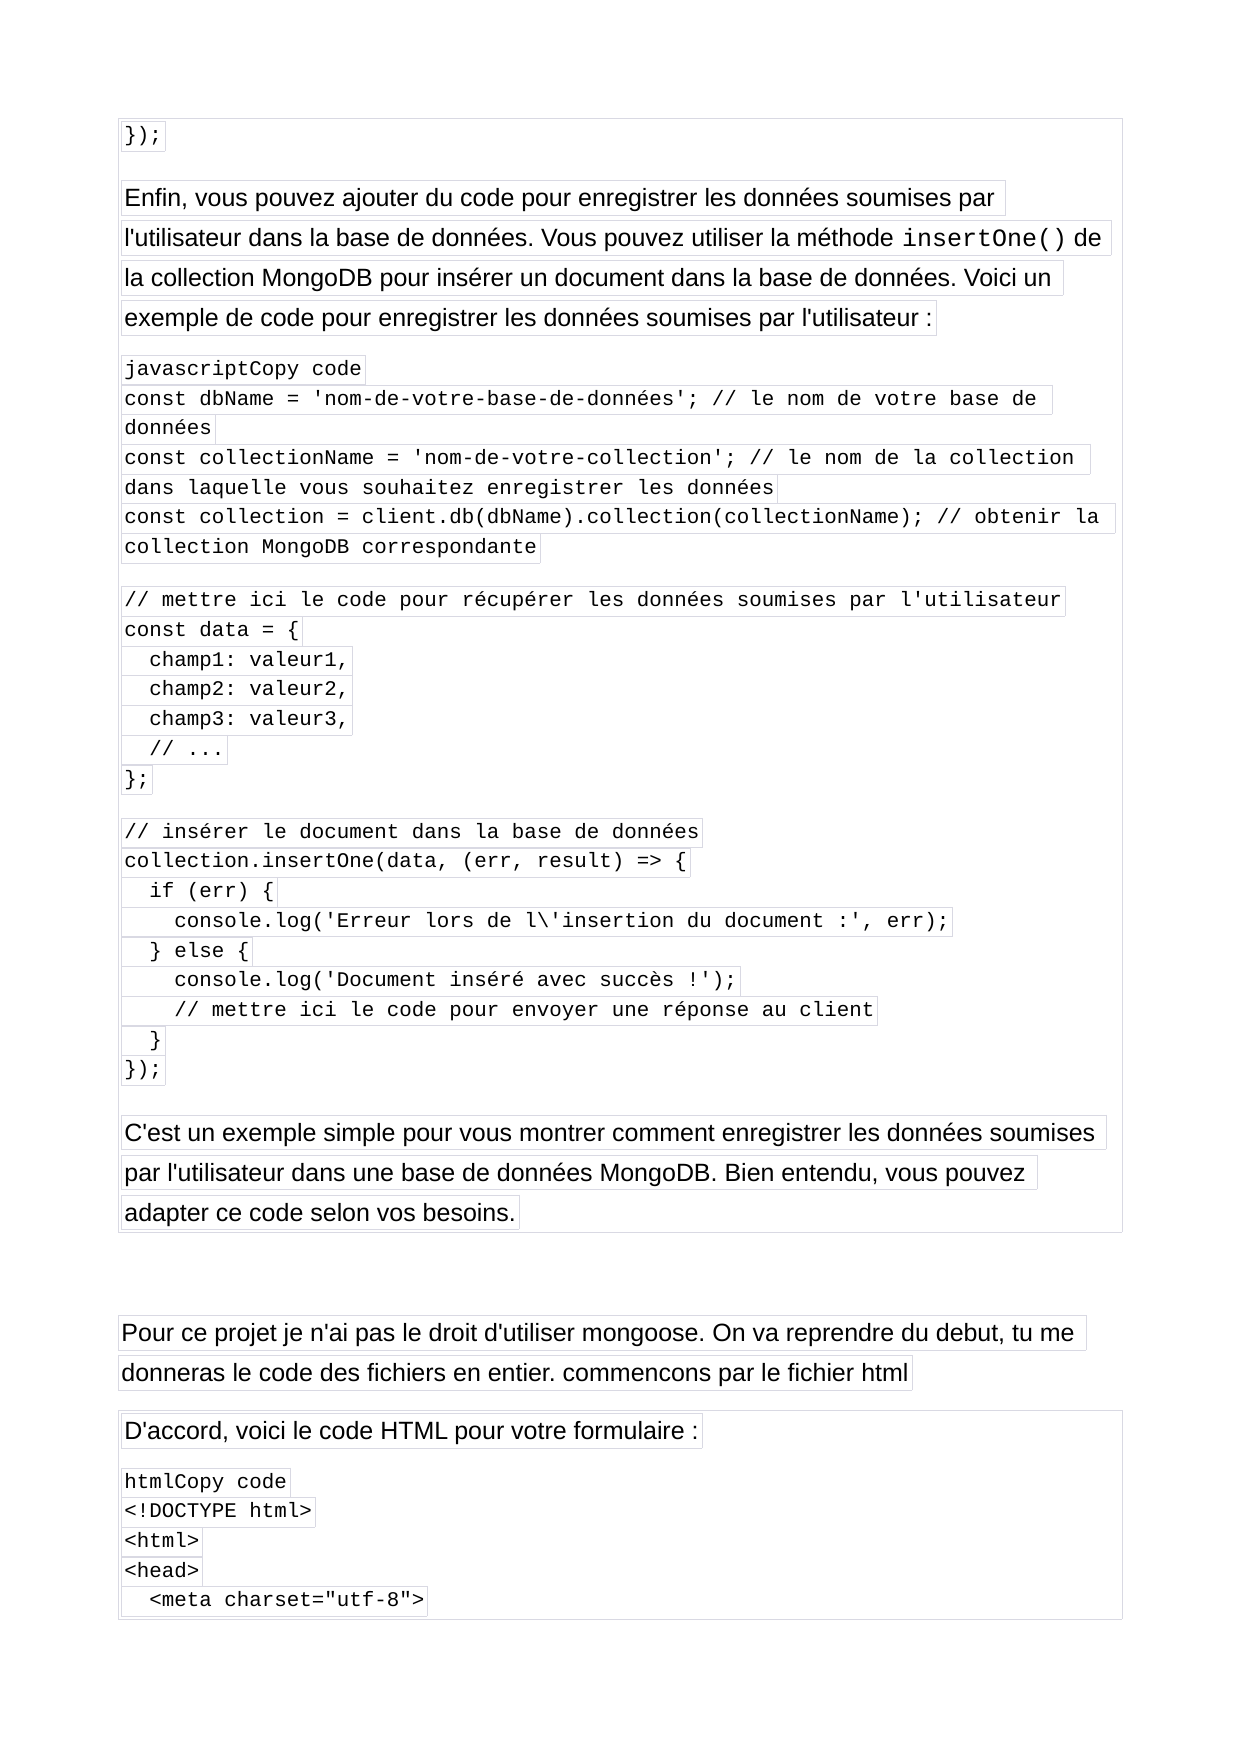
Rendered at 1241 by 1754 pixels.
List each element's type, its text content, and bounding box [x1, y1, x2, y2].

text [253, 933, 1122, 963]
text D'accord, voici le code HTML pour votre formulaire : [119, 1411, 1122, 1448]
text [166, 1023, 1122, 1052]
text console.log('Document inséré avec succès !'); [122, 967, 740, 993]
text <!DOCTYPE html> [291, 1494, 1122, 1524]
text }); [122, 1056, 165, 1085]
text <meta charset="utf-8"> [119, 1583, 1122, 1619]
text console.log('Document inséré avec succès !'); [253, 963, 1122, 993]
text collection.insertOne(data, (err, result) => { [122, 849, 690, 874]
text const dbName = 'nom-de-votre-base-de-données'; // le nom de votre base de données [122, 386, 1052, 414]
text } [122, 1027, 165, 1052]
text }); [119, 119, 1122, 151]
text // mettre ici le code pour récupérer les données soumises par l'utilisateur [119, 583, 1122, 613]
text }; [122, 766, 152, 794]
text [353, 702, 1122, 732]
text const dbName = 'nom-de-votre-base-de-données'; // le nom de votre base de données [122, 415, 215, 441]
text // mettre ici le code pour envoyer une réponse au client [122, 997, 877, 1023]
text champ3: valeur3, [122, 706, 352, 732]
text const dbName = 'nom-de-votre-base-de-données'; // le nom de votre base de données [216, 382, 1122, 441]
text [166, 1052, 1122, 1085]
text javascriptCopy code [119, 352, 1122, 382]
text [691, 844, 1122, 874]
text [228, 732, 1122, 761]
text Enfin, vous pouvez ajouter du code pour enregistrer les données soumises par l'utilisateur dans la base de données. Vous pouvez utiliser la méthode insertOne() de la collection MongoDB pour insérer un document dans la base de données. Voici un exemple de code pour enregistrer les données soumises par l'utilisateur : [119, 177, 1122, 335]
text const data = { [122, 613, 1122, 643]
text } else { [122, 938, 252, 963]
text [203, 1554, 1122, 1583]
text const collectionName = 'nom-de-votre-collection'; // le nom de la collection dans laquelle vous souhaitez enregistrer les données [122, 441, 1122, 500]
text <!DOCTYPE html> [122, 1498, 315, 1524]
text champ2: valeur2, [122, 676, 352, 702]
text [153, 761, 1122, 794]
text <head> [122, 1558, 202, 1583]
text // insérer le document dans la base de données [119, 815, 1122, 844]
text // mettre ici le code pour envoyer une réponse au client [741, 993, 1122, 1023]
text <html> [122, 1524, 1122, 1554]
text const collection = client.db(dbName).collection(collectionName); // obtenir la collection MongoDB correspondante [122, 500, 1122, 563]
text champ1: valeur1, [303, 643, 1122, 672]
text C'est un exemple simple pour vous montrer comment enregistrer les données soumises par l'utilisateur dans une base de données MongoDB. Bien entendu, vous pouvez adapter ce code selon vos besoins. [119, 1111, 1122, 1232]
text // ... [122, 736, 227, 761]
text if (err) { [122, 874, 1122, 904]
text console.log('Erreur lors de l\'insertion du document :', err); [278, 904, 1122, 933]
text champ1: valeur1, [122, 647, 352, 672]
text console.log('Erreur lors de l\'insertion du document :', err); [122, 908, 952, 933]
text [353, 672, 1122, 702]
text Pour ce projet je n'ai pas le droit d'utiliser mongoose. On va reprendre du debut, tu me donneras le code des fichiers en entier. commencons par le fichier html [118, 1315, 1122, 1390]
text htmlCopy code [119, 1464, 1122, 1494]
